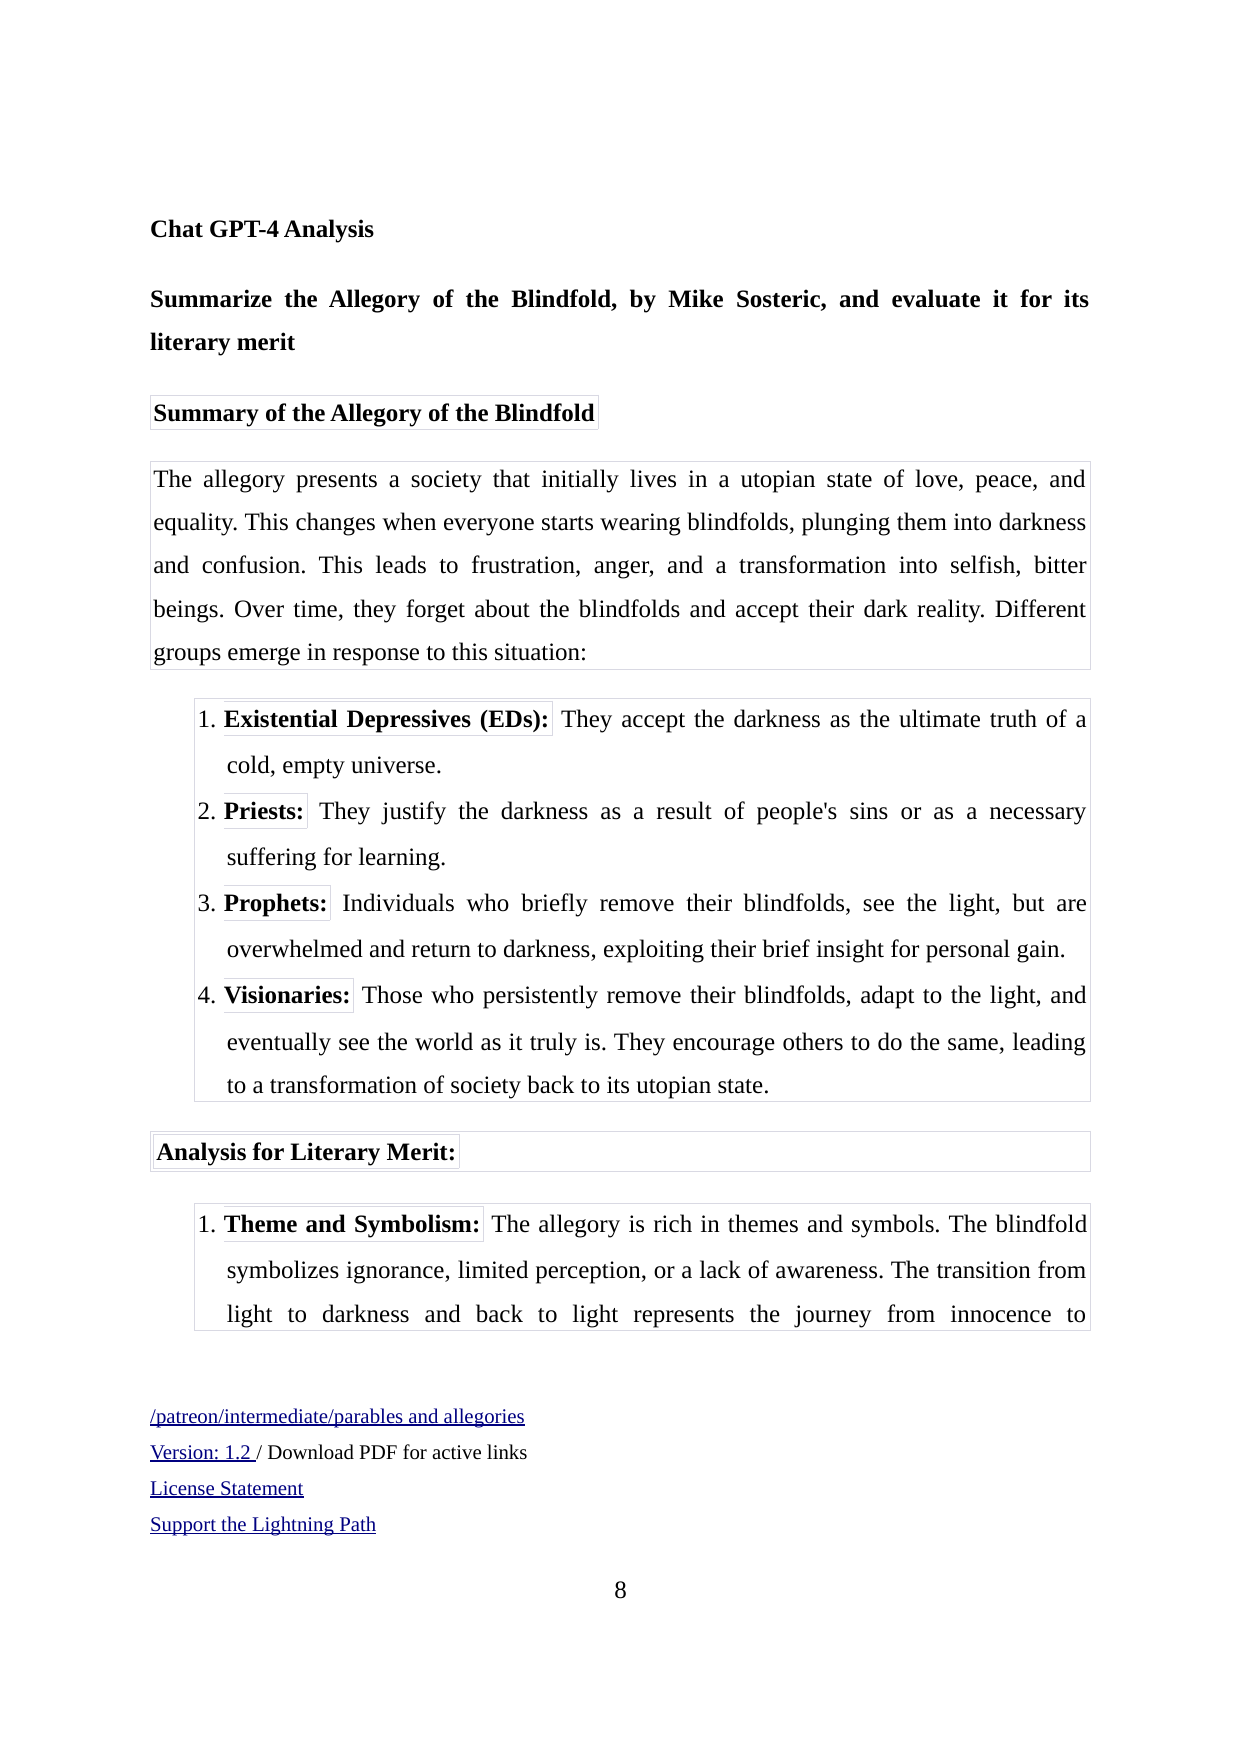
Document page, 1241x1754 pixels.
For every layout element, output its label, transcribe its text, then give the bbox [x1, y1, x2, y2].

list Priests: They justify the darkness as a result of people's sins or as a necessary suffering for learning. [195, 790, 1090, 871]
list Prophets: Individuals who briefly remove their blindfolds, see the light, but are overwhelmed and return to darkness, exploiting their brief insight for personal gain. [195, 882, 1090, 963]
text [599, 394, 1091, 429]
text The allegory presents a society that initially lives in a utopian state of love, peace, and equality. This changes when everyone starts wearing blindfolds, plunging them into darkness and confusion. This leads to frustration, anger, and a transformation into selfish, bitter beings. Over time, they forget about the blindfolds and accept their dark reality. Different groups emerge in response to this situation: [151, 462, 1090, 669]
text Summary of the Allegory of the Blindfold [151, 396, 598, 429]
list Visionaries: Those who persistently remove their blindfolds, adapt to the light, and eventually see the world as it truly is. They encourage others to do the same, leading to a transformation of society back to its utopian state. [195, 974, 1090, 1101]
list Theme and Symbolism: The allegory is rich in themes and symbols. The blindfold symbolizes ignorance, limited perception, or a lack of awareness. The transition from light to darkness and back to light represents the journey from innocence to [195, 1204, 1090, 1330]
list Existential Depressives (EDs): They accept the darkness as the ultimate truth of a cold, empty universe. [195, 699, 1090, 778]
text Summarize the Allegory of the Blindfold, by Mike Sosteric, and evaluate it for its literary merit [150, 284, 1091, 356]
text Chat GPT-4 Analysis [150, 214, 1091, 243]
text Analysis for Literary Merit: [151, 1132, 1090, 1171]
